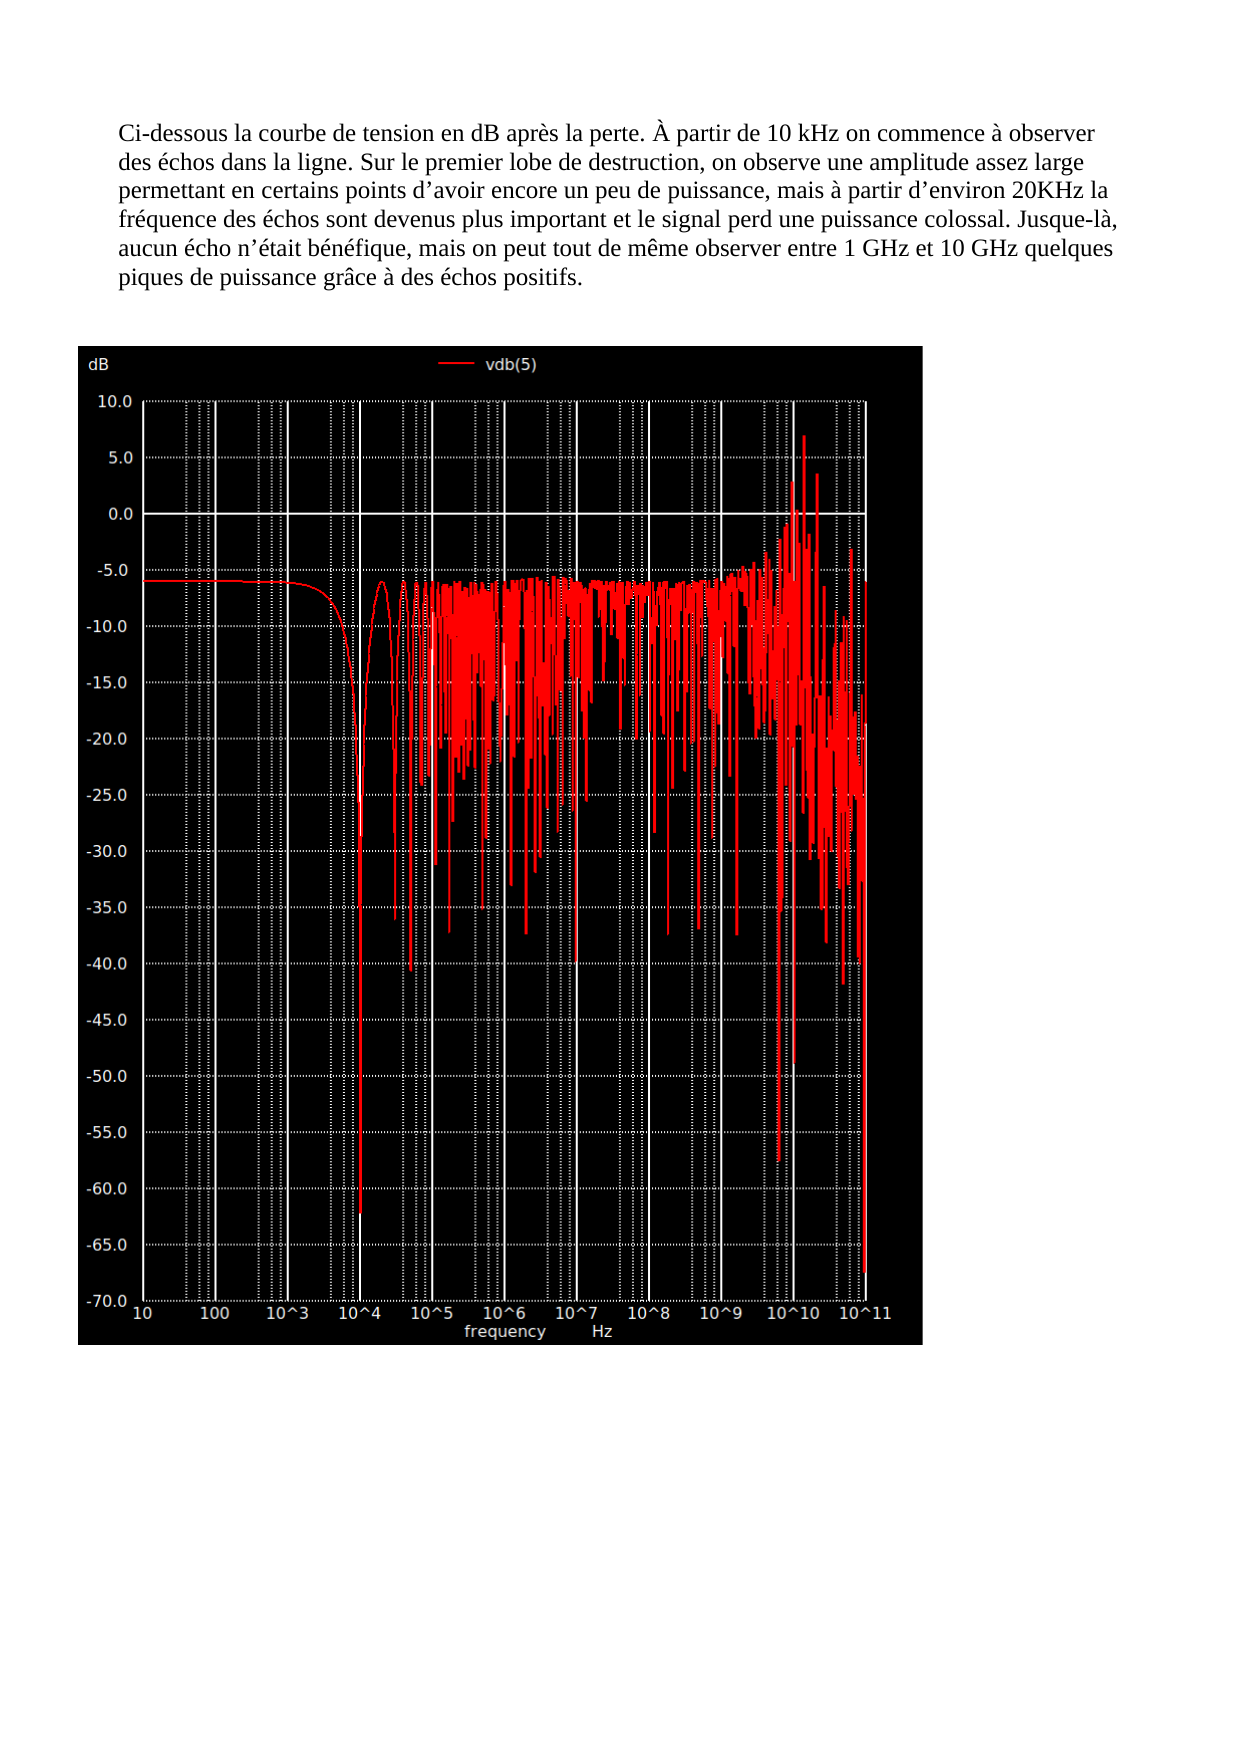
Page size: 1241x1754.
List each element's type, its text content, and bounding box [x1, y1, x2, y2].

picture [78, 346, 923, 1345]
text Ci-dessous la courbe de tension en dB après la perte. À partir de 10 kHz on commence à observer des échos dans la ligne. Sur le premier lobe de destruction, on observe une amplitude assez large permettant en certains points d’avoir encore un peu de puissance, mais à partir d’environ 20KHz la fréquence des échos sont devenus plus important et le signal perd une puissance colossal. Jusque-là, aucun écho n’était bénéfique, mais on peut tout de même observer entre 1 GHz et 10 GHz quelques piques de puissance grâce à des échos positifs. [118, 118, 1122, 291]
